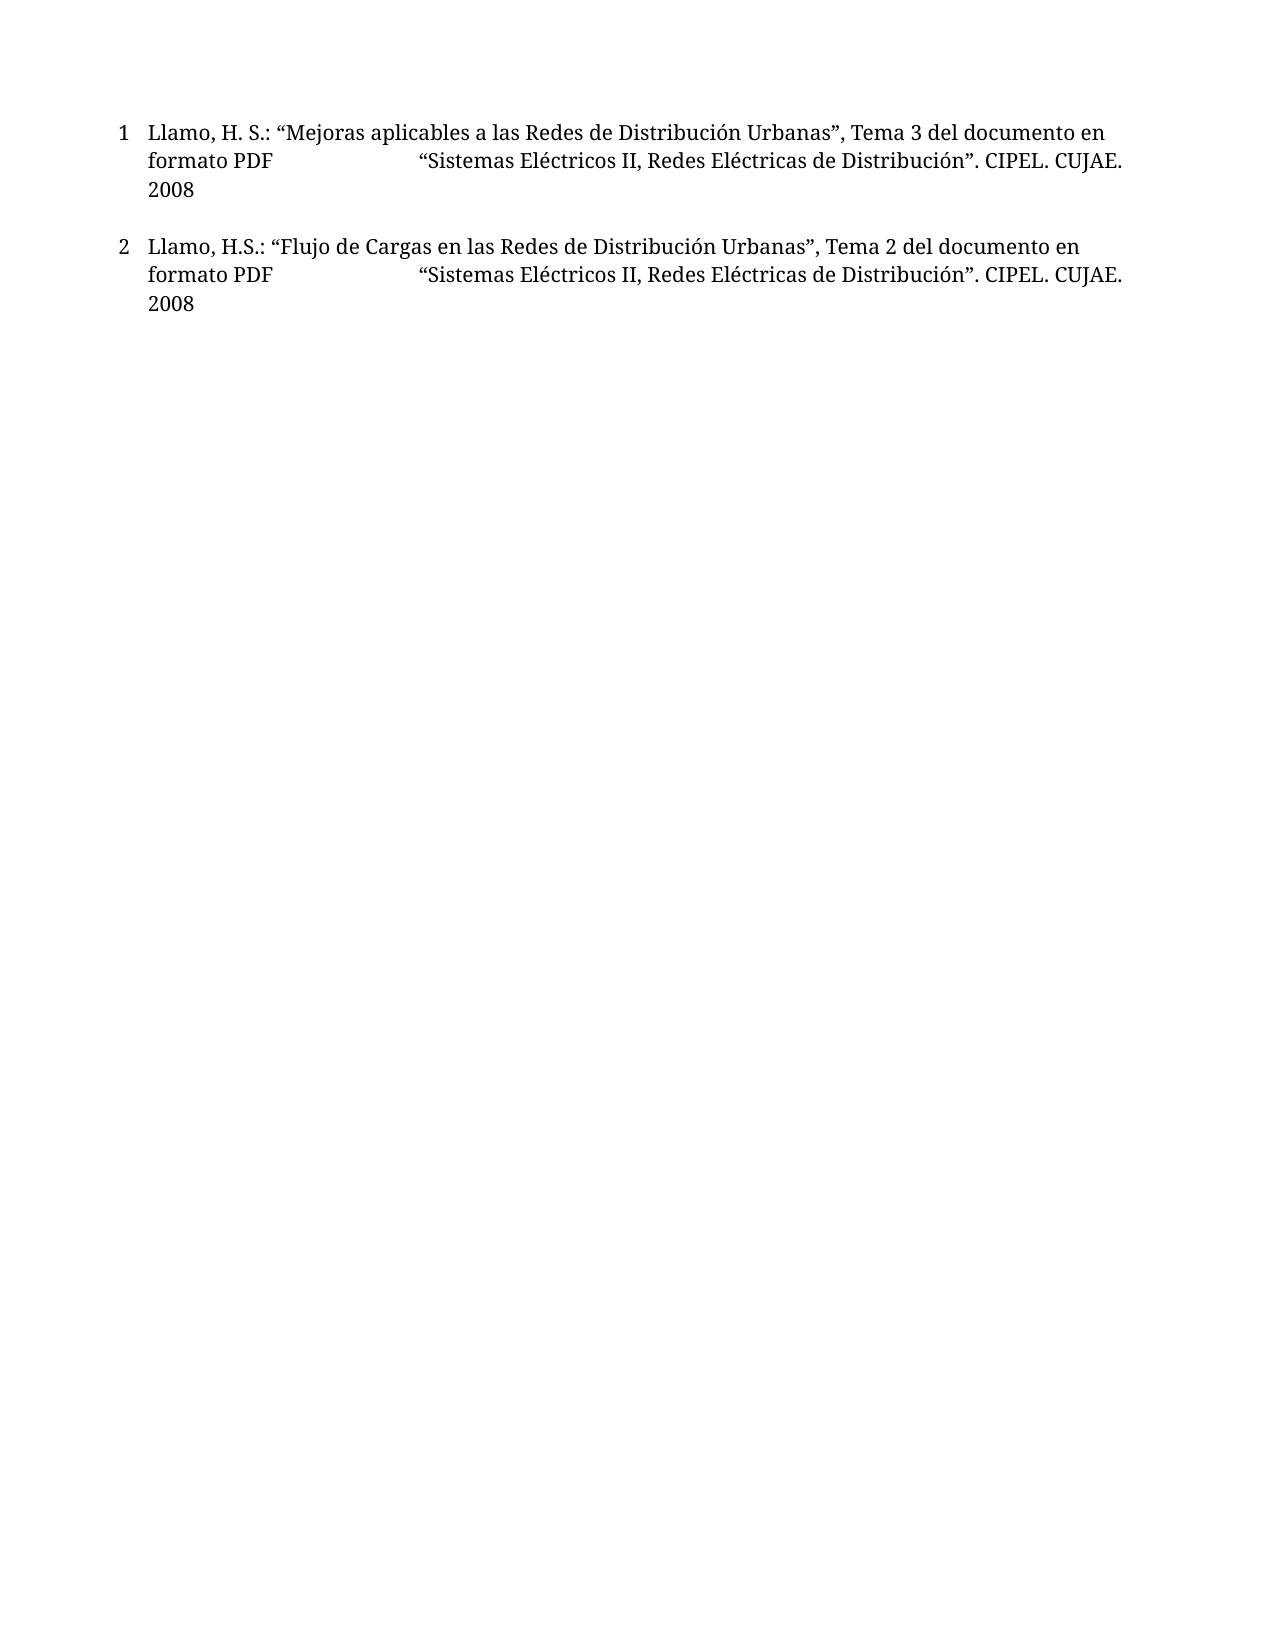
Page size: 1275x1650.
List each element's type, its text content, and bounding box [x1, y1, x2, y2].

text 2 Llamo, H.S.: “Flujo de Cargas en las Redes de Distribución Urbanas”, Tema 2 del documento en formato PDF “Sistemas Eléctricos II, Redes Eléctricas de Distribución”. CIPEL. CUJAE. 2008 [118, 232, 1157, 317]
text Llamo, H. S.: “Mejoras aplicables a las Redes de Distribución Urbanas”, Tema 3 del documento en formato PDF “Sistemas Eléctricos II, Redes Eléctricas de Distribución”. CIPEL. CUJAE. 2008 [118, 118, 1157, 203]
